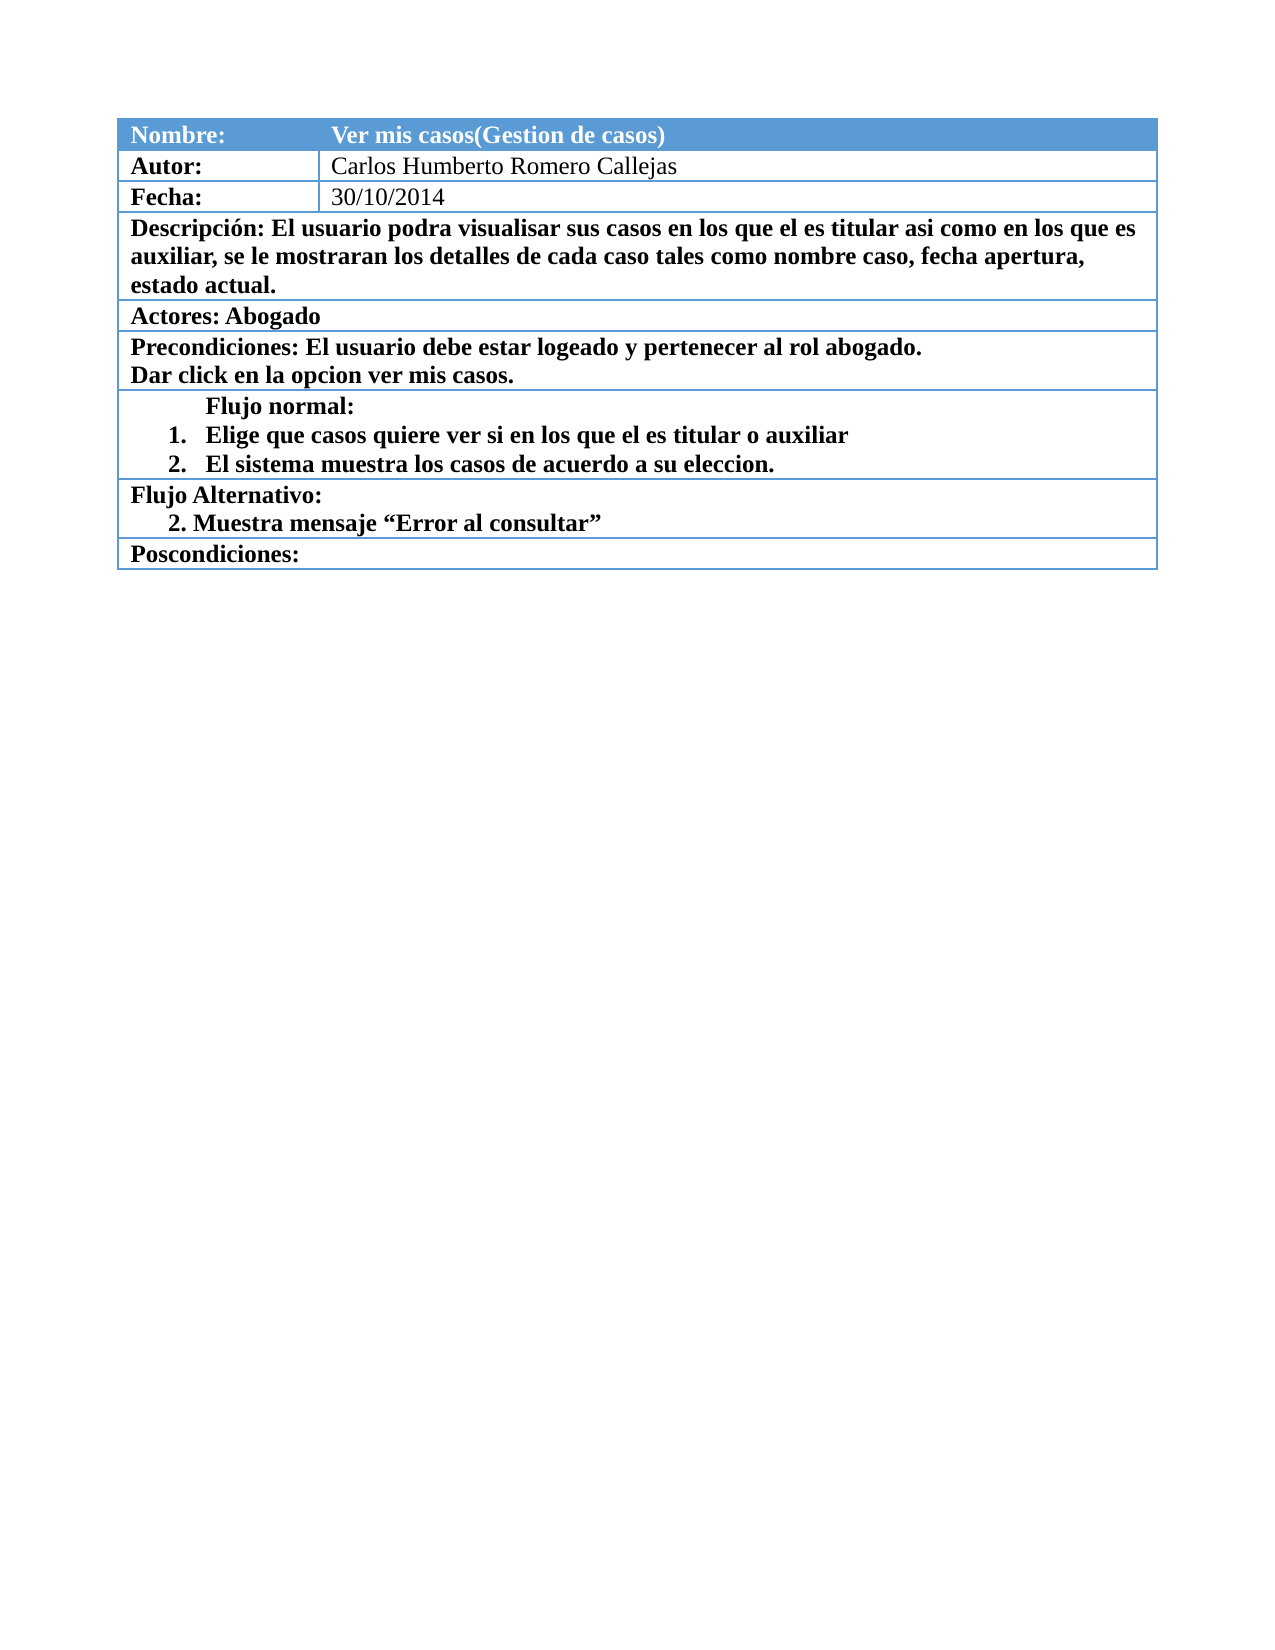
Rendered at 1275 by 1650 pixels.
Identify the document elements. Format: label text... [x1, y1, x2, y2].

table_cell Autor: [119, 151, 318, 180]
table_cell Actores: Abogado [119, 301, 1156, 330]
table_cell Fecha: [119, 182, 318, 211]
table_cell Carlos Humberto Romero Callejas [320, 151, 1156, 180]
table_cell 30/10/2014 [320, 182, 1156, 211]
table_header Ver mis casos(Gestion de casos) [320, 120, 1156, 149]
table_cell Flujo Alternativo: 2. Muestra mensaje “Error al consultar” [119, 480, 1156, 537]
table_cell Poscondiciones: [119, 539, 1156, 568]
table_header Nombre: [119, 120, 318, 149]
table_cell Descripción: El usuario podra visualisar sus casos en los que el es titular asi como en los que es auxiliar, se le mostraran los detalles de cada caso tales como nombre caso, fecha apertura, estado actual. [119, 213, 1156, 299]
table_cell Precondiciones: El usuario debe estar logeado y pertenecer al rol abogado. Dar click en la opcion ver mis casos. [119, 332, 1156, 389]
table_cell Flujo normal: Elige que casos quiere ver si en los que el es titular o auxiliar El sistema muestra los casos de acuerdo a su eleccion. [119, 391, 1156, 478]
